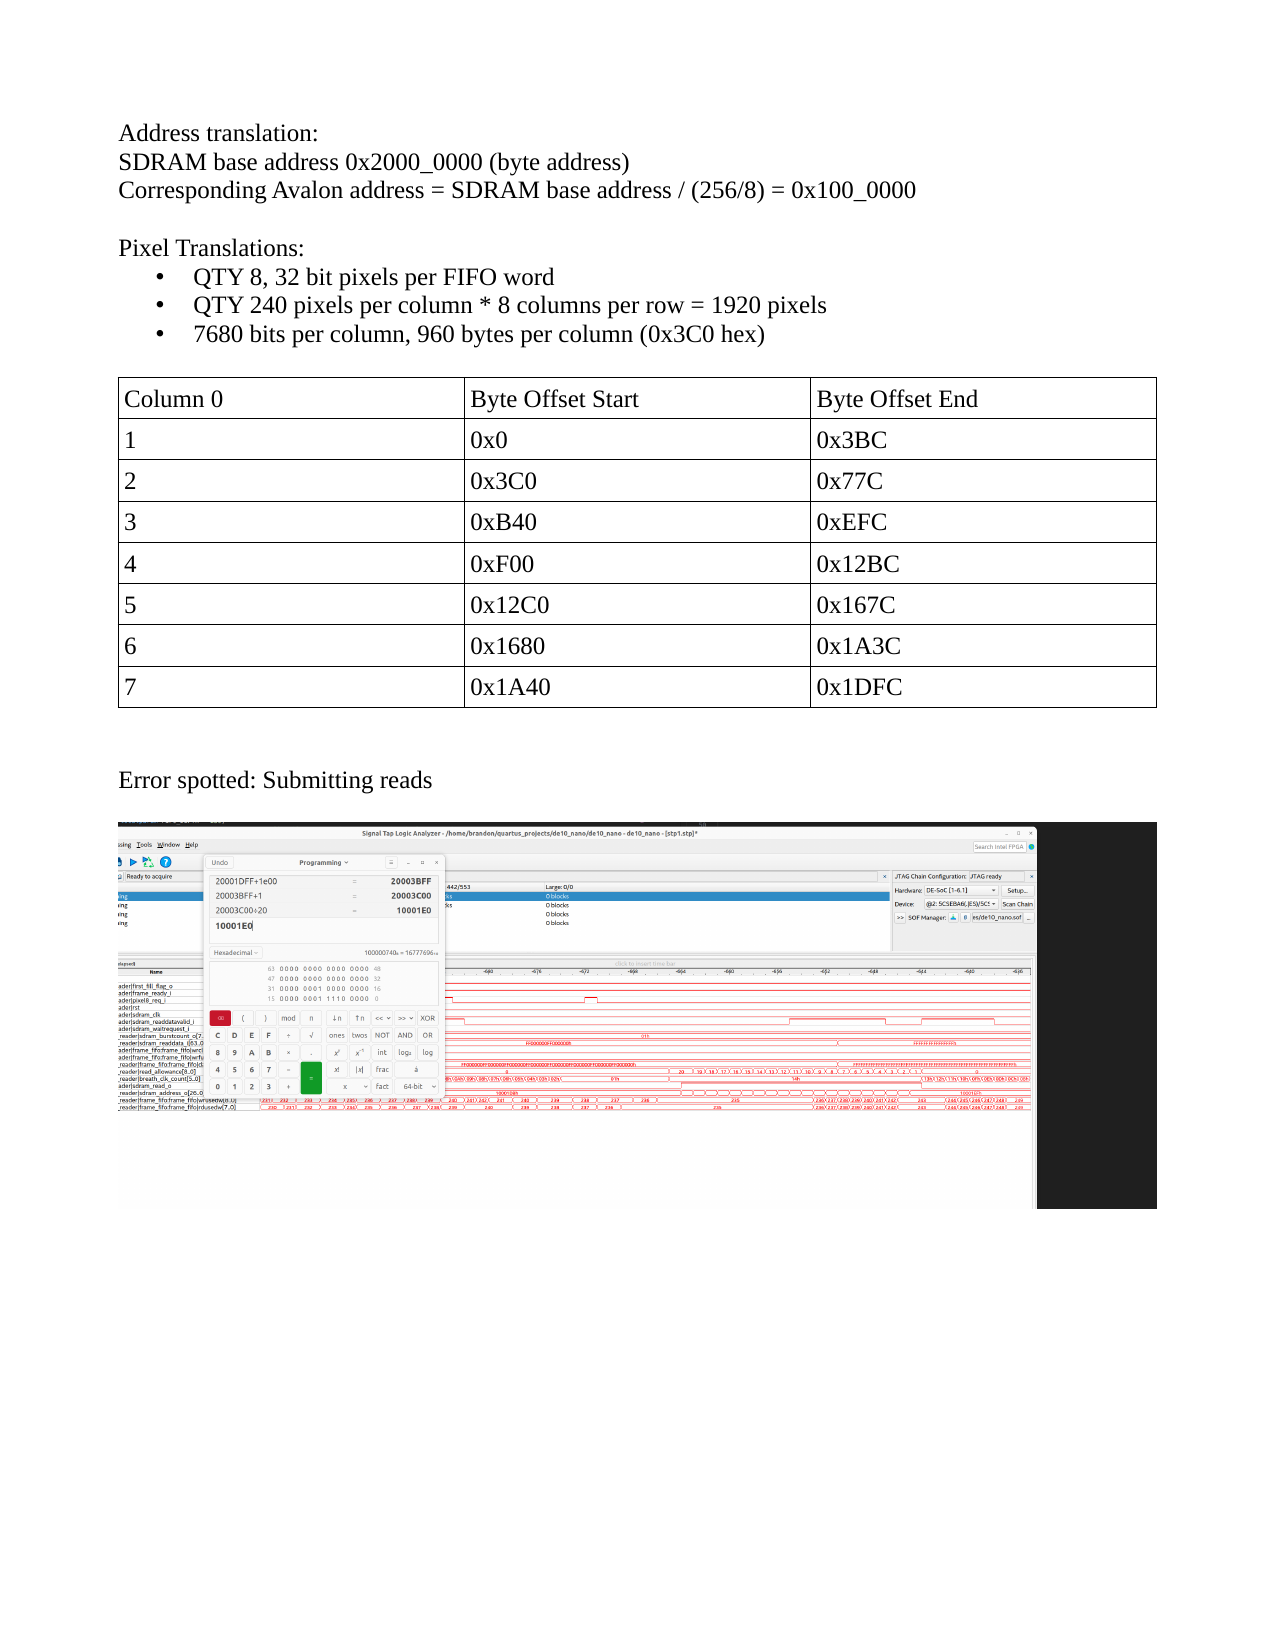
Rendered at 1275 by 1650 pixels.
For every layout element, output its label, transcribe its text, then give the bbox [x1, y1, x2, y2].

table_cell 0x1680 [465, 625, 810, 666]
table_cell 0x77C [811, 460, 1156, 501]
table_cell 0x167C [811, 584, 1156, 624]
table_cell 2 [119, 460, 464, 501]
text Error spotted: Submitting reads [118, 765, 1157, 794]
table_cell 4 [119, 543, 464, 583]
table_header Column 0 [119, 378, 464, 418]
table_cell 0x12C0 [465, 584, 810, 624]
table_cell 0x3BC [811, 419, 1156, 459]
table_cell 0x1DFC [811, 667, 1156, 707]
table_header Byte Offset End [811, 378, 1156, 418]
table_cell 0xB40 [465, 502, 810, 542]
table_header Byte Offset Start [465, 378, 810, 418]
list QTY 240 pixels per column * 8 columns per row = 1920 pixels [156, 291, 1157, 319]
text Pixel Translations: [118, 233, 1157, 262]
list QTY 8, 32 bit pixels per FIFO word [156, 262, 1157, 291]
table_cell 0xF00 [465, 543, 810, 583]
picture [118, 822, 1157, 1209]
text SDRAM base address 0x2000_0000 (byte address) [118, 147, 1157, 176]
table_cell 0x1A40 [465, 667, 810, 707]
text Address translation: [118, 118, 1157, 147]
table_cell 0x12BC [811, 543, 1156, 583]
text Corresponding Avalon address = SDRAM base address / (256/8) = 0x100_0000 [118, 176, 1157, 204]
table_cell 0x1A3C [811, 625, 1156, 666]
table_cell 3 [119, 502, 464, 542]
table_cell 0x0 [465, 419, 810, 459]
table_cell 1 [119, 419, 464, 459]
table_cell 5 [119, 584, 464, 624]
table_cell 6 [119, 625, 464, 666]
table_cell 0x3C0 [465, 460, 810, 501]
table_cell 7 [119, 667, 464, 707]
table_cell 0xEFC [811, 502, 1156, 542]
list 7680 bits per column, 960 bytes per column (0x3C0 hex) [156, 319, 1157, 377]
